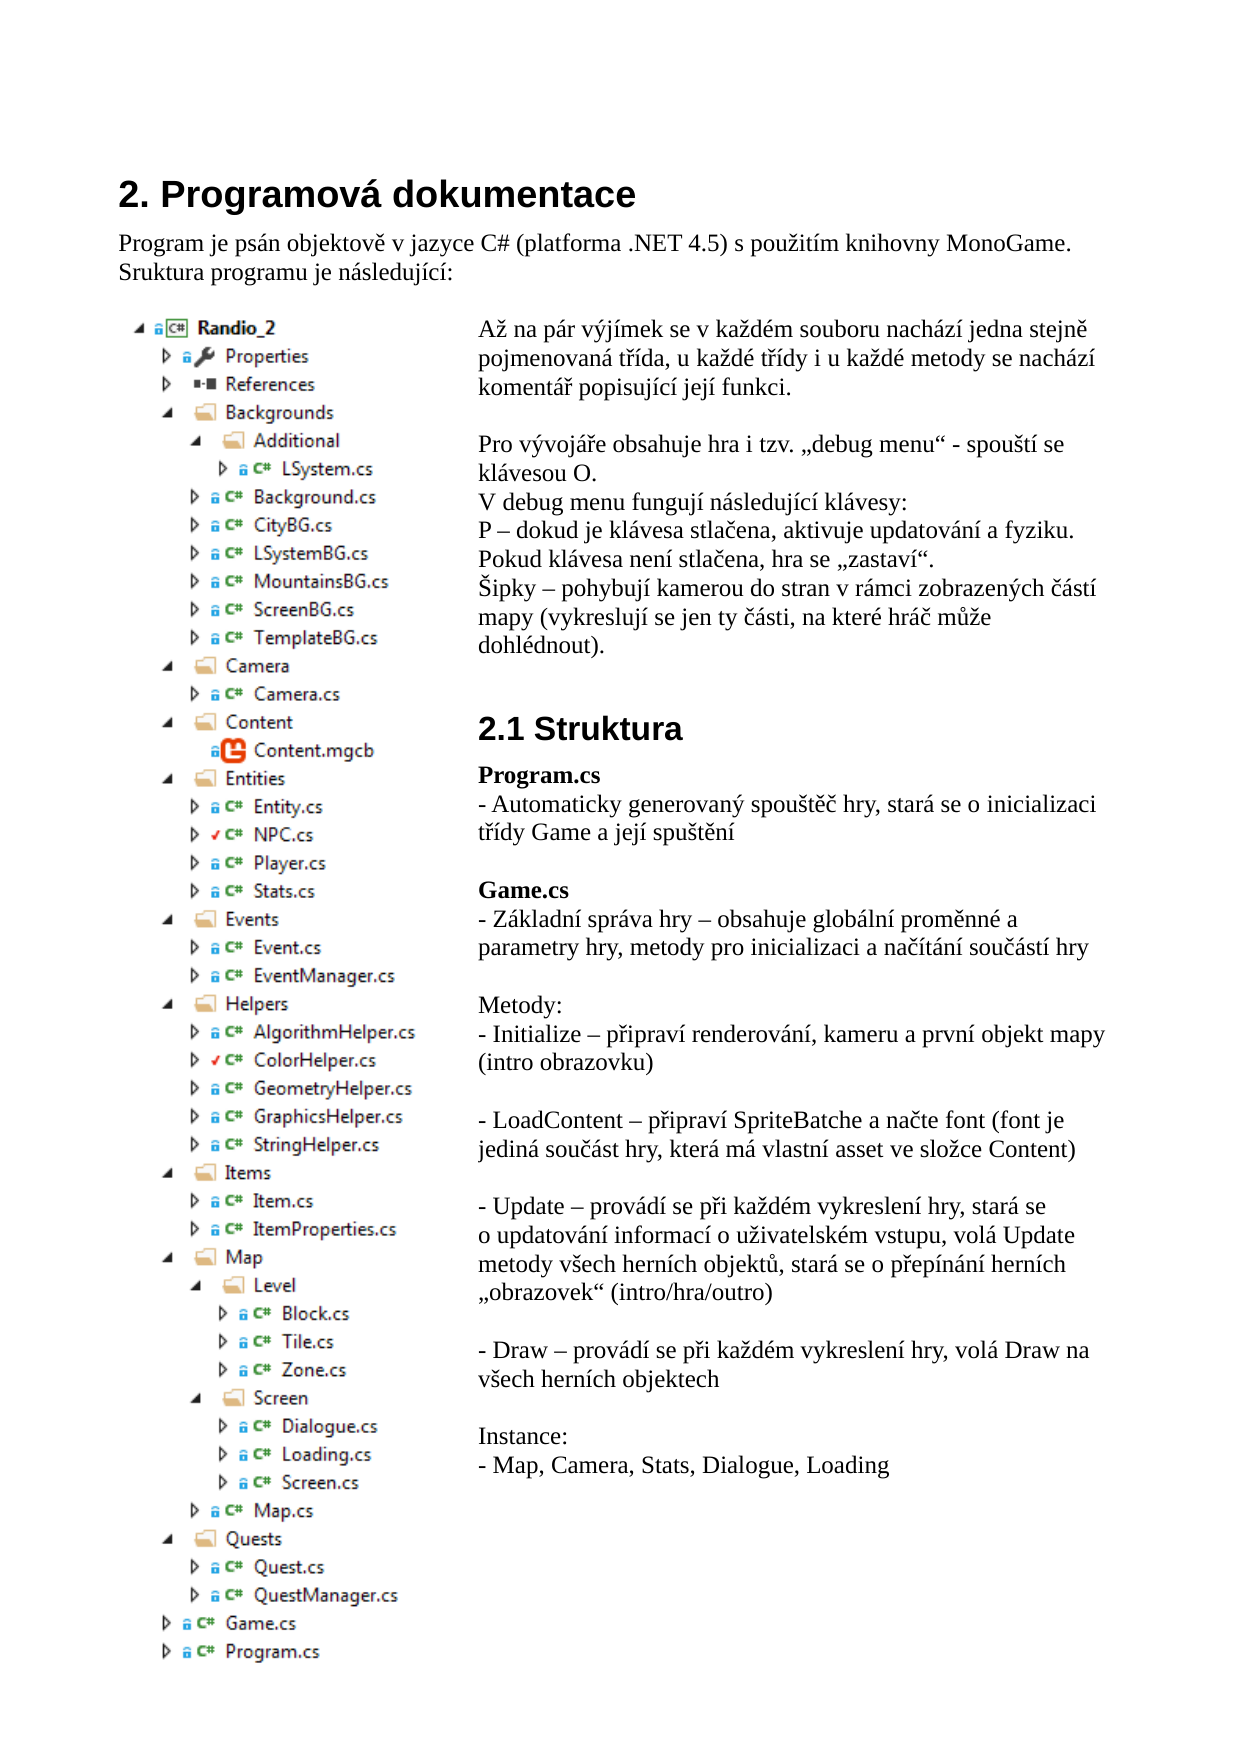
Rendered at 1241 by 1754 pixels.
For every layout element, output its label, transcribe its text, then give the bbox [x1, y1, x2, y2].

text Program je psán objektově v jazyce C# (platforma .NET 4.5) s použitím knihovny MonoGame. Sruktura programu je následující: [118, 228, 1122, 286]
text V debug menu fungují následující klávesy: [478, 487, 1122, 516]
text Program.cs [478, 760, 1122, 789]
text - LoadContent – připraví SpriteBatche a načte font (font je jediná součást hry, která má vlastní asset ve složce Content) [478, 1105, 1122, 1162]
text Metody: [478, 990, 1122, 1019]
picture [127, 316, 478, 1677]
text - Automaticky generovaný spouštěč hry, stará se o inicializaci třídy Game a její spuštění [478, 789, 1122, 846]
text [118, 1421, 127, 1450]
text [118, 760, 127, 789]
text Instance: [478, 1421, 1122, 1450]
text [118, 875, 127, 904]
text [118, 990, 127, 1019]
subtitle [118, 709, 127, 747]
text - Initialize – připraví renderování, kameru a první objekt mapy (intro obrazovku) [478, 1019, 1122, 1076]
text P – dokud je klávesa stlačena, aktivuje updatování a fyziku. Pokud klávesa není stlačena, hra se „zastaví“. [478, 516, 1122, 573]
text Game.cs [478, 875, 1122, 904]
subtitle 2. Programová dokumentace [118, 172, 1122, 216]
text - Map, Camera, Stats, Dialogue, Loading [478, 1450, 1122, 1479]
subtitle 2.1 Struktura [478, 709, 1122, 747]
text Pro vývojáře obsahuje hra i tzv. „debug menu“ - spouští se klávesou O. [478, 429, 1122, 487]
text Šipky – pohybují kamerou do stran v rámci zobrazených částí mapy (vykreslují se jen ty části, na které hráč může dohlédnout). [478, 573, 1122, 659]
text - Základní správa hry – obsahuje globální proměnné a parametry hry, metody pro inicializaci a načítání součástí hry [478, 904, 1122, 961]
text - Draw – provádí se při každém vykreslení hry, volá Draw na všech herních objektech [478, 1335, 1122, 1392]
text - Update – provádí se při každém vykreslení hry, stará se o updatování informací o uživatelském vstupu, volá Update metody všech herních objektů, stará se o přepínání herních „obrazovek“ (intro/hra/outro) [478, 1191, 1122, 1306]
text Až na pár výjímek se v každém souboru nachází jedna stejně pojmenovaná třída, u každé třídy i u každé metody se nachází komentář popisující její funkci. [118, 314, 1122, 401]
